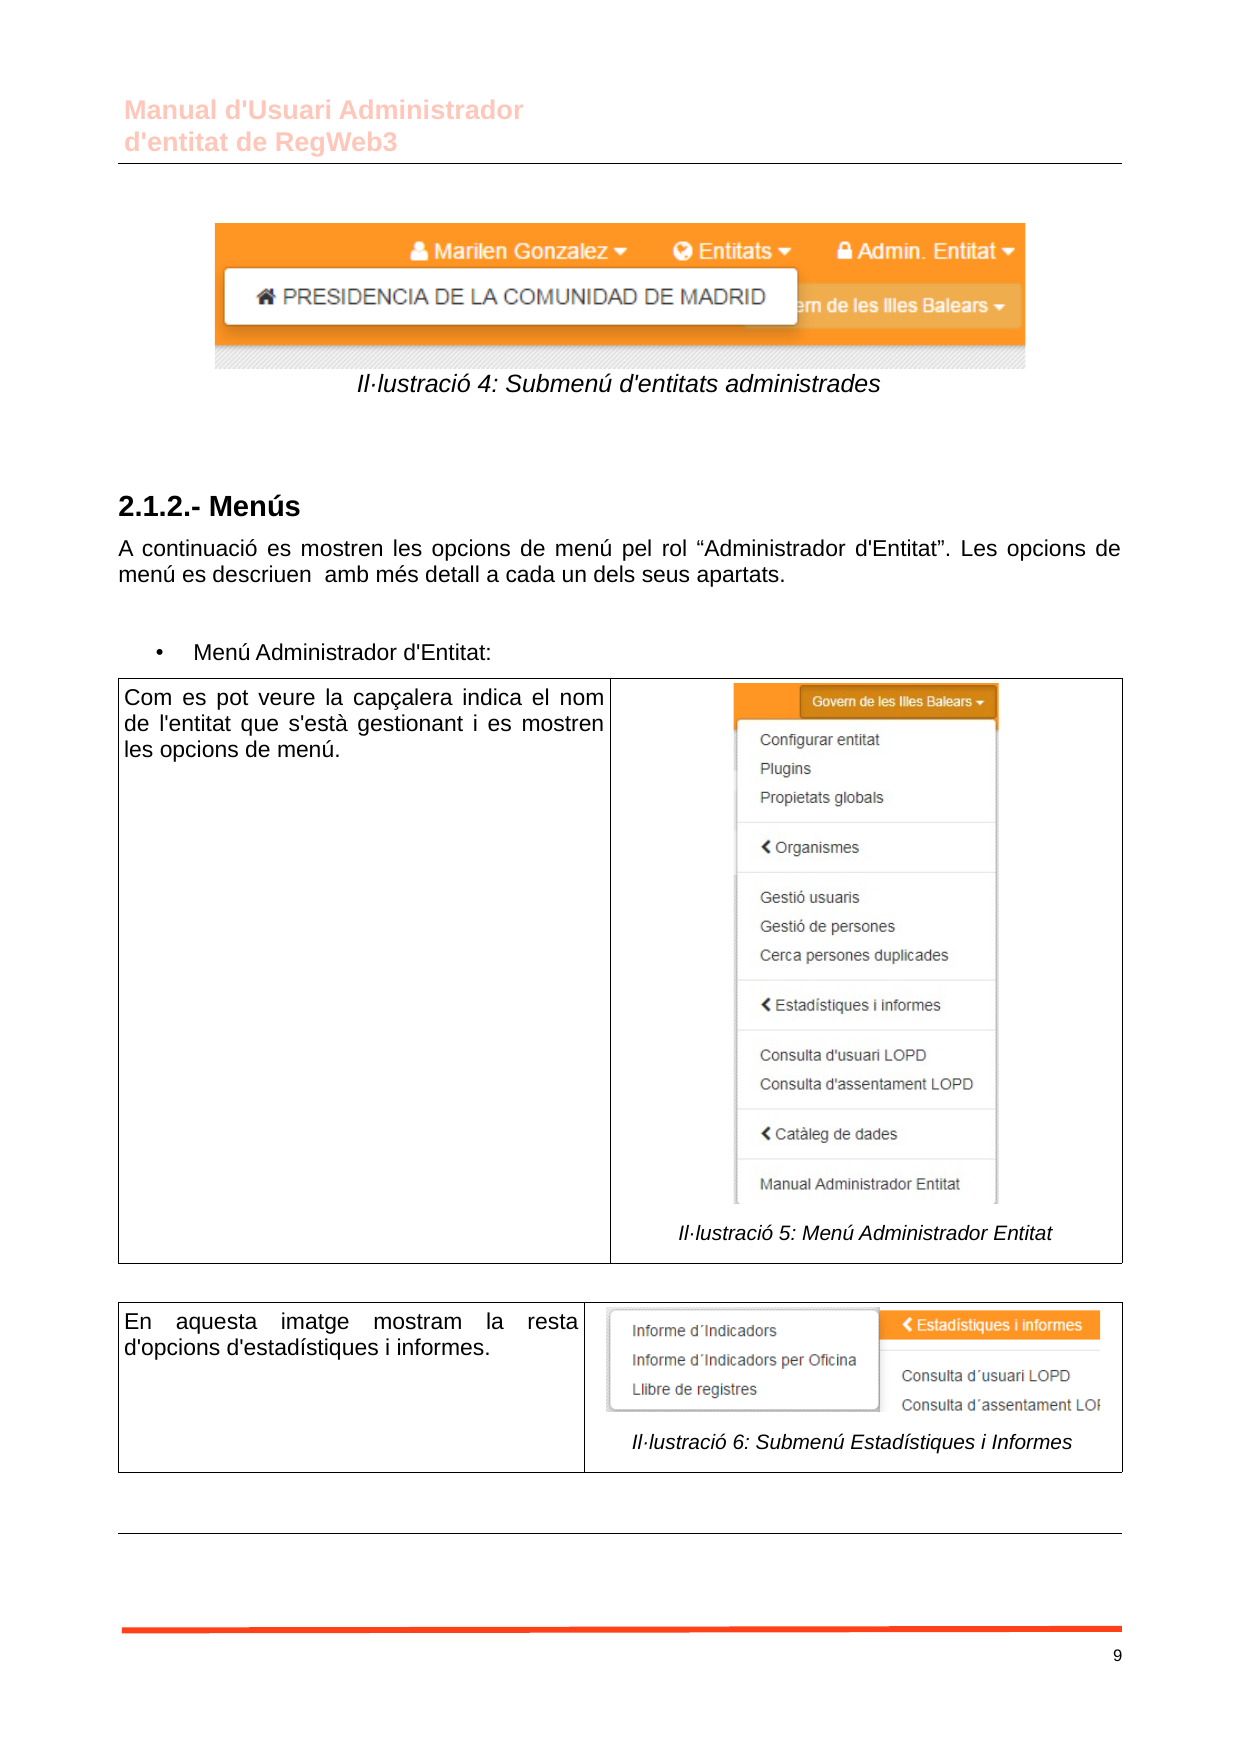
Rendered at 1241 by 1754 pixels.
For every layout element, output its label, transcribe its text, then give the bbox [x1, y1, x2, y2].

table_header Il·lustració 5: Menú Administrador Entitat [611, 684, 1122, 1263]
table_header En aquesta imatge mostram la resta d'opcions d'estadístiques i informes. [119, 1303, 584, 1472]
text Il·lustració 4: Submenú d'entitats administrades [118, 223, 1122, 397]
table_cell [118, 1473, 584, 1532]
picture [733, 683, 999, 1204]
text A continuació es mostren les opcions de menú pel rol “Administrador d'Entitat”. Les opcions de menú es descriuen amb més detall a cada un dels seus apartats. [118, 535, 1122, 587]
table_cell [584, 1473, 1122, 1532]
table_header Com es pot veure la capçalera indica el nom de l'entitat que s'està gestionant i es mostren les opcions de menú. [119, 679, 610, 1263]
table_header Il·lustració 6: Submenú Estadístiques i Informes [585, 1303, 1122, 1472]
subtitle Menús [118, 489, 1122, 522]
table_header [611, 679, 1122, 683]
picture [214, 223, 1026, 369]
list Menú Administrador d'Entitat: [156, 639, 1122, 665]
